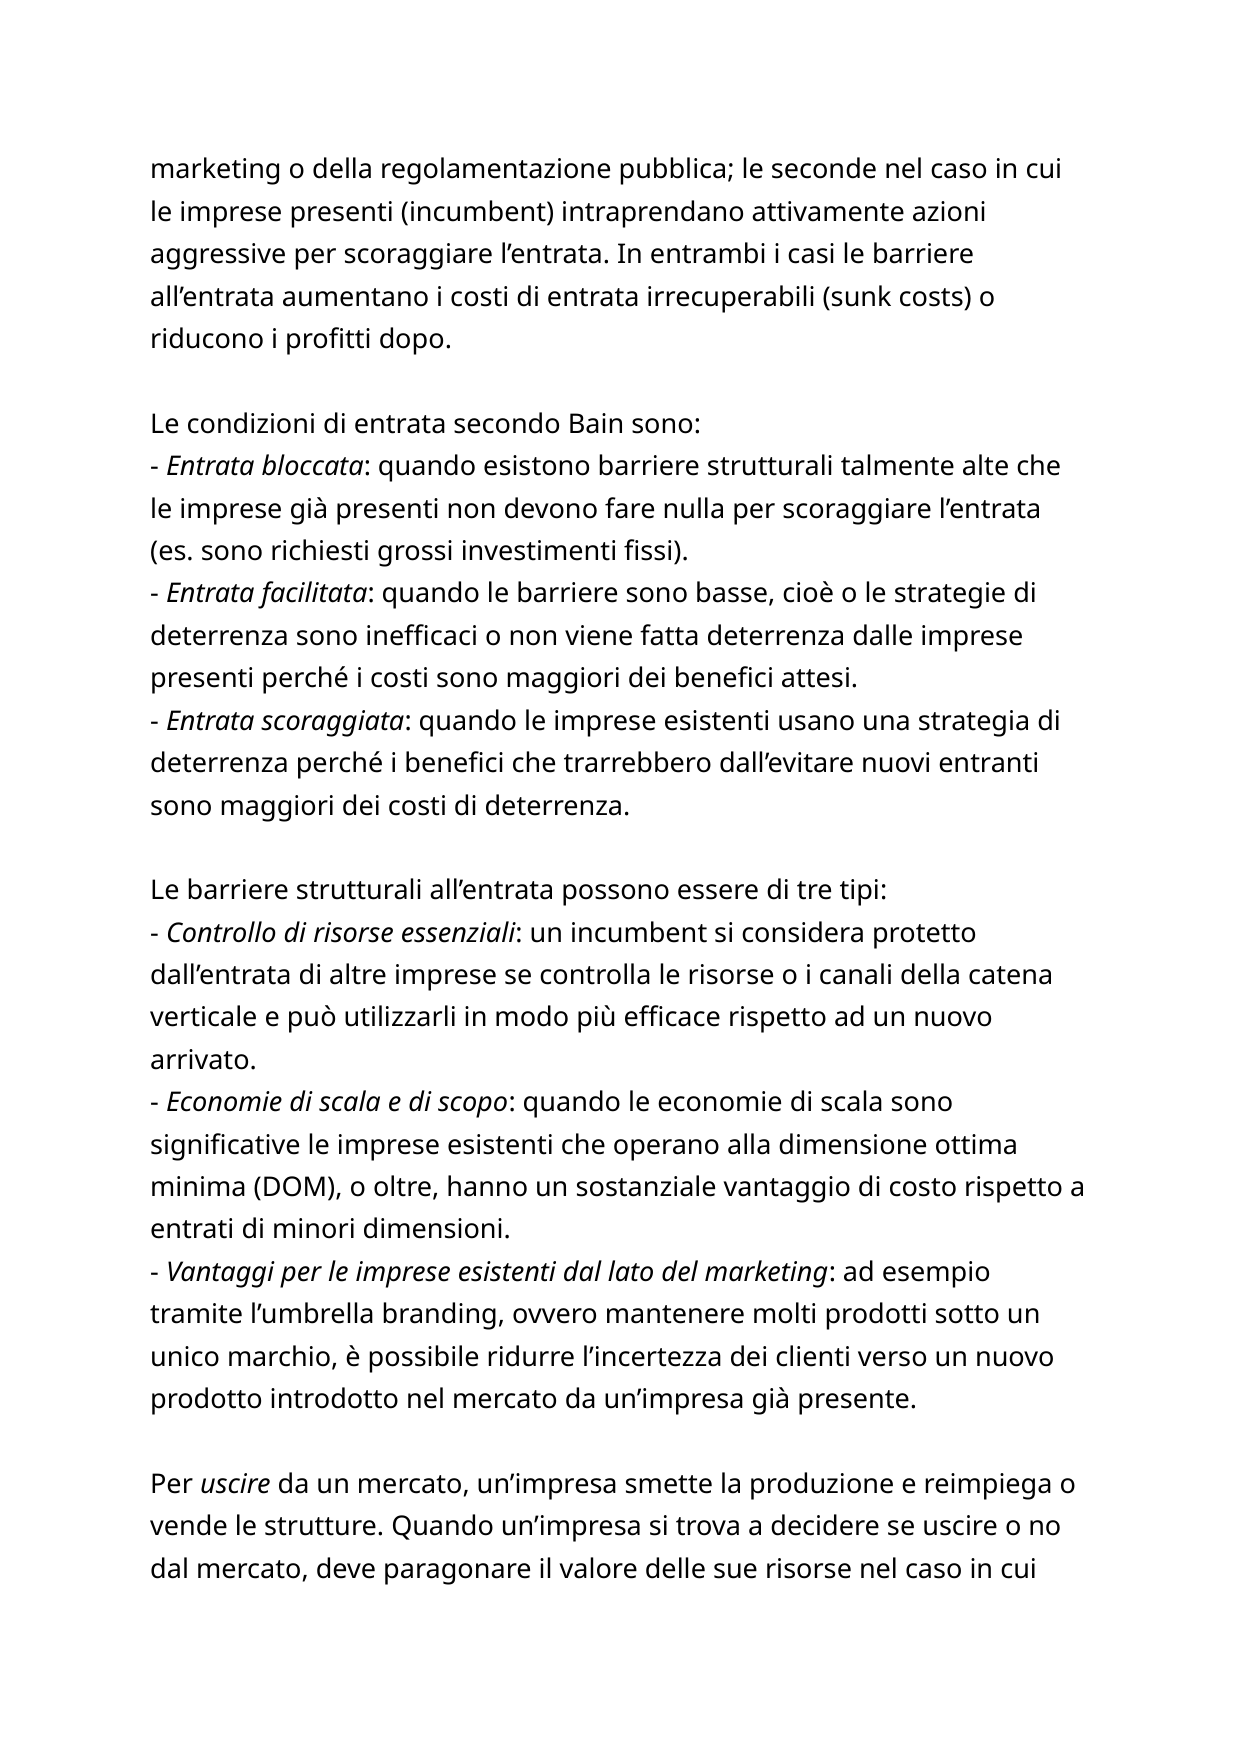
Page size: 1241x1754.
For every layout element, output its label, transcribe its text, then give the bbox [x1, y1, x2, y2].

text - Entrata facilitata: quando le barriere sono basse, cioè o le strategie di deterrenza sono inefficaci o non viene fatta deterrenza dalle imprese presenti perché i costi sono maggiori dei benefici attesi. [150, 574, 1090, 696]
text Le condizioni di entrata secondo Bain sono: [150, 404, 1090, 441]
text - Controllo di risorse essenziali: un incumbent si considera protetto dall’entrata di altre imprese se controlla le risorse o i canali della catena verticale e può utilizzarli in modo più efficace rispetto ad un nuovo arrivato. [150, 913, 1090, 1077]
text Per uscire da un mercato, un’impresa smette la produzione e reimpiega o vende le strutture. Quando un’impresa si trova a decidere se uscire o no dal mercato, deve paragonare il valore delle sue risorse nel caso in cui [150, 1464, 1090, 1586]
text - Entrata scoraggiata: quando le imprese esistenti usano una strategia di deterrenza perché i benefici che trarrebbero dall’evitare nuovi entranti sono maggiori dei costi di deterrenza. [150, 701, 1090, 823]
text - Economie di scala e di scopo: quando le economie di scala sono significative le imprese esistenti che operano alla dimensione ottima minima (DOM), o oltre, hanno un sostanziale vantaggio di costo rispetto a entrati di minori dimensioni. [150, 1083, 1090, 1247]
text - Vantaggi per le imprese esistenti dal lato del marketing: ad esempio tramite l’umbrella branding, ovvero mantenere molti prodotti sotto un unico marchio, è possibile ridurre l’incertezza dei clienti verso un nuovo prodotto introdotto nel mercato da un’impresa già presente. [150, 1252, 1090, 1416]
text marketing o della regolamentazione pubblica; le seconde nel caso in cui le imprese presenti (incumbent) intraprendano attivamente azioni aggressive per scoraggiare l’entrata. In entrambi i casi le barriere all’entrata aumentano i costi di entrata irrecuperabili (sunk costs) o riducono i profitti dopo. [150, 150, 1090, 356]
text Le barriere strutturali all’entrata possono essere di tre tipi: [150, 871, 1090, 908]
text - Entrata bloccata: quando esistono barriere strutturali talmente alte che le imprese già presenti non devono fare nulla per scoraggiare l’entrata (es. sono richiesti grossi investimenti fissi). [150, 447, 1090, 568]
